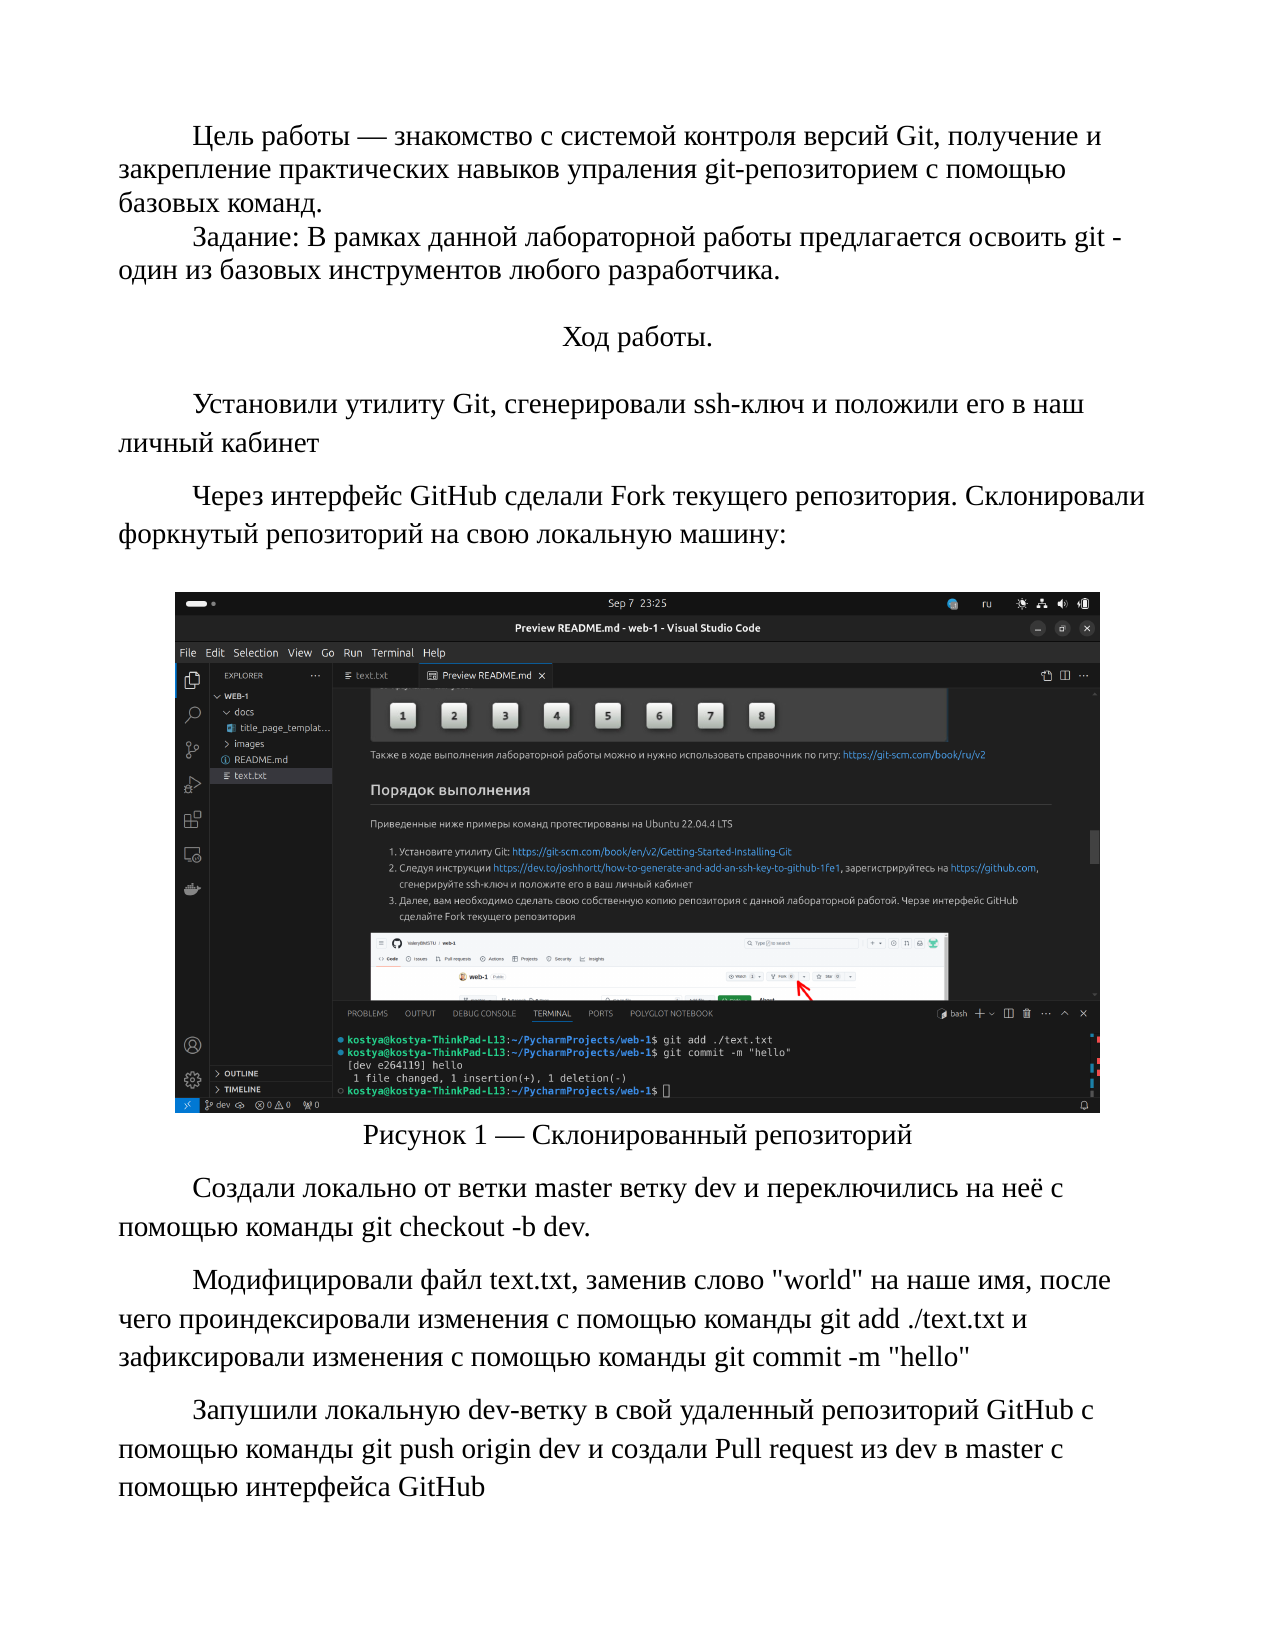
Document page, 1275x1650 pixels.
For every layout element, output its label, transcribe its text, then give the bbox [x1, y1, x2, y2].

text Через интерфейс GitHub cделали Fork текущего репозитория. Cклонировали форкнутый репозиторий на свою локальную машину: [118, 478, 1157, 550]
text Цель работы — знакомство с системой контроля версий Git, получение и закрепление практических навыков упраления git-репозиторием с помощью базовых команд. [118, 118, 1157, 219]
text Задание: В рамках данной лабораторной работы предлагается освоить git - один из базовых инструментов любого разработчика. [118, 219, 1157, 286]
text Создали локально от ветки master ветку dev и переключились на неё с помощью команды git checkout -b dev. [118, 1171, 1157, 1243]
text Установили утилиту Git, сгенерировали ssh-ключ и положили его в наш личный кабинет [118, 386, 1157, 458]
text Модифицировали файл text.txt, заменив слово "world" на наше имя, после чего проиндексировали изменения с помощью команды git add ./text.txt и зафиксировали изменения с помощью команды git commit -m "hello" [118, 1262, 1157, 1373]
text Ход работы. [118, 319, 1157, 353]
picture [175, 592, 1100, 1113]
text Рисунок 1 — Склонированный репозиторий [118, 570, 1157, 1151]
text Запушили локальную dev-ветку в свой удаленный репозиторий GitHub с помощью команды git push origin dev и создали Pull request из dev в master с помощью интерфейса GitHub [118, 1392, 1157, 1503]
